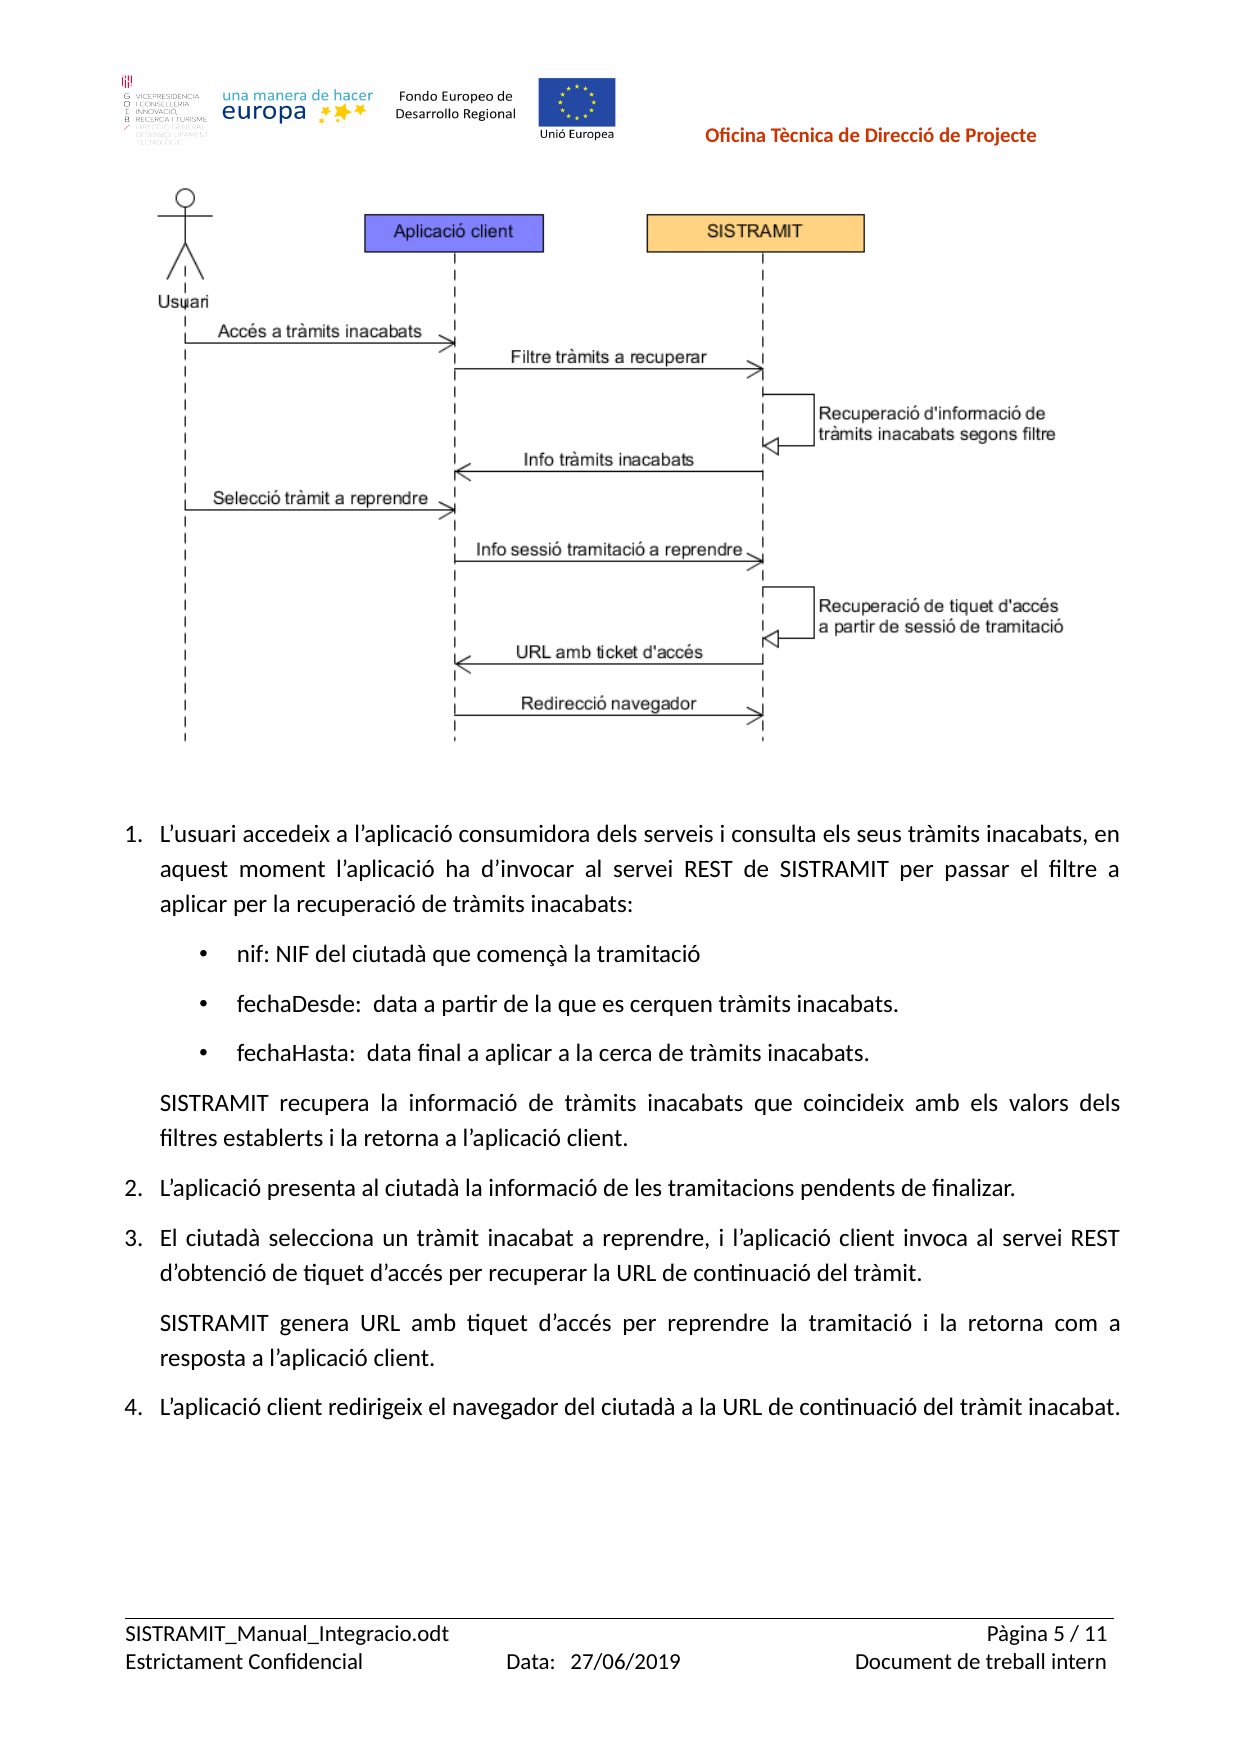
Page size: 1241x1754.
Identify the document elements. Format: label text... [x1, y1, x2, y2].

list fechaHasta: data final a aplicar a la cerca de tràmits inacabats. [199, 1038, 1122, 1068]
list fechaDesde: data a partir de la que es cerquen tràmits inacabats. [199, 988, 1122, 1018]
list nif: NIF del ciutadà que començà la tramitació [199, 938, 1122, 968]
text SISTRAMIT recupera la informació de tràmits inacabats que coincideix amb els valors dels filtres establerts i la retorna a l’aplicació client. [159, 1087, 1122, 1153]
list L’aplicació client redirigeix el navegador del ciutadà a la URL de continuació del tràmit inacabat. [124, 1392, 1122, 1422]
list El ciutadà selecciona un tràmit inacabat a reprendre, i l’aplicació client invoca al servei REST d’obtenció de tiquet d’accés per recuperar la URL de continuació del tràmit. [124, 1222, 1122, 1287]
picture [118, 177, 1123, 761]
list SISTRAMIT genera URL amb tiquet d’accés per reprendre la tramitació i la retorna com a resposta a l’aplicació client. [124, 1307, 1122, 1372]
list L’usuari accedeix a l’aplicació consumidora dels serveis i consulta els seus tràmits inacabats, en aquest moment l’aplicació ha d’invocar al servei REST de SISTRAMIT per passar el filtre a aplicar per la recuperació de tràmits inacabats: [124, 818, 1122, 919]
picture [219, 73, 621, 147]
picture [118, 73, 213, 147]
list L’aplicació presenta al ciutadà la informació de les tramitacions pendents de finalizar. [124, 1172, 1122, 1203]
